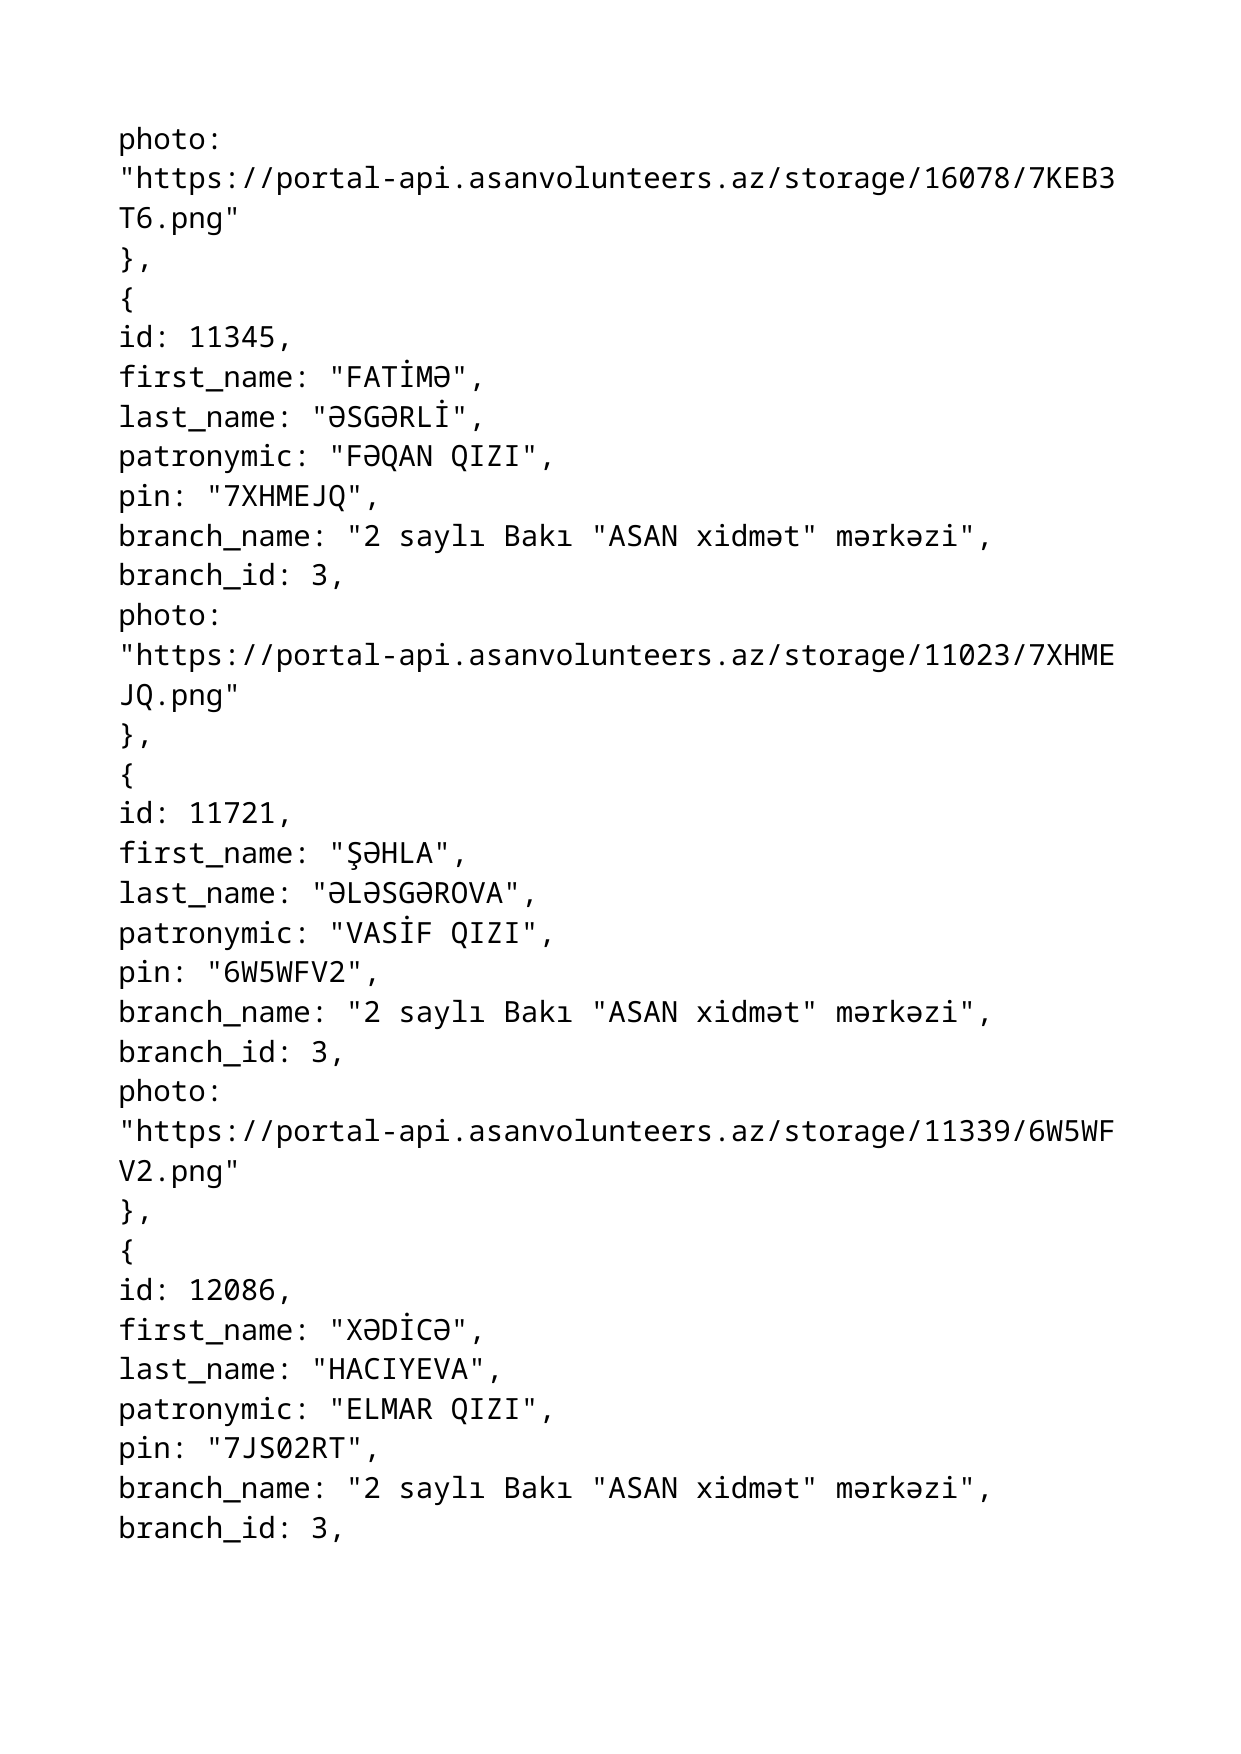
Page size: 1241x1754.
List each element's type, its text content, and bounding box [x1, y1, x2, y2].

text branch_name: "2 saylı Bakı "ASAN xidmət" mərkəzi", [118, 991, 1122, 1031]
text last_name: "HACIYEVA", [118, 1348, 1122, 1388]
text { [118, 277, 1122, 317]
text patronymic: "FƏQAN QIZI", [118, 436, 1122, 475]
text first_name: "FATİMƏ", [118, 356, 1122, 396]
text branch_id: 3, [118, 1507, 1122, 1547]
text patronymic: "VASİF QIZI", [118, 912, 1122, 952]
text }, [118, 237, 1122, 277]
text id: 12086, [118, 1269, 1122, 1309]
text { [118, 753, 1122, 793]
text pin: "6W5WFV2", [118, 952, 1122, 991]
text last_name: "ƏLƏSGƏROVA", [118, 872, 1122, 912]
text pin: "7XHMEJQ", [118, 475, 1122, 515]
text }, [118, 1190, 1122, 1229]
text patronymic: "ELMAR QIZI", [118, 1388, 1122, 1428]
text id: 11721, [118, 793, 1122, 832]
text id: 11345, [118, 317, 1122, 356]
text photo: "https://portal-api.asanvolunteers.az/storage/11339/6W5WFV2.png" [118, 1071, 1122, 1190]
text }, [118, 713, 1122, 753]
text branch_id: 3, [118, 1031, 1122, 1071]
text pin: "7JS02RT", [118, 1428, 1122, 1467]
text last_name: "ƏSGƏRLİ", [118, 396, 1122, 436]
text branch_name: "2 saylı Bakı "ASAN xidmət" mərkəzi", [118, 515, 1122, 555]
text first_name: "ŞƏHLA", [118, 832, 1122, 872]
text branch_name: "2 saylı Bakı "ASAN xidmət" mərkəzi", [118, 1467, 1122, 1507]
text branch_id: 3, [118, 555, 1122, 594]
text first_name: "XƏDİCƏ", [118, 1309, 1122, 1348]
text { [118, 1229, 1122, 1269]
text photo: "https://portal-api.asanvolunteers.az/storage/11023/7XHMEJQ.png" [118, 594, 1122, 713]
text photo: "https://portal-api.asanvolunteers.az/storage/16078/7KEB3T6.png" [118, 118, 1122, 237]
